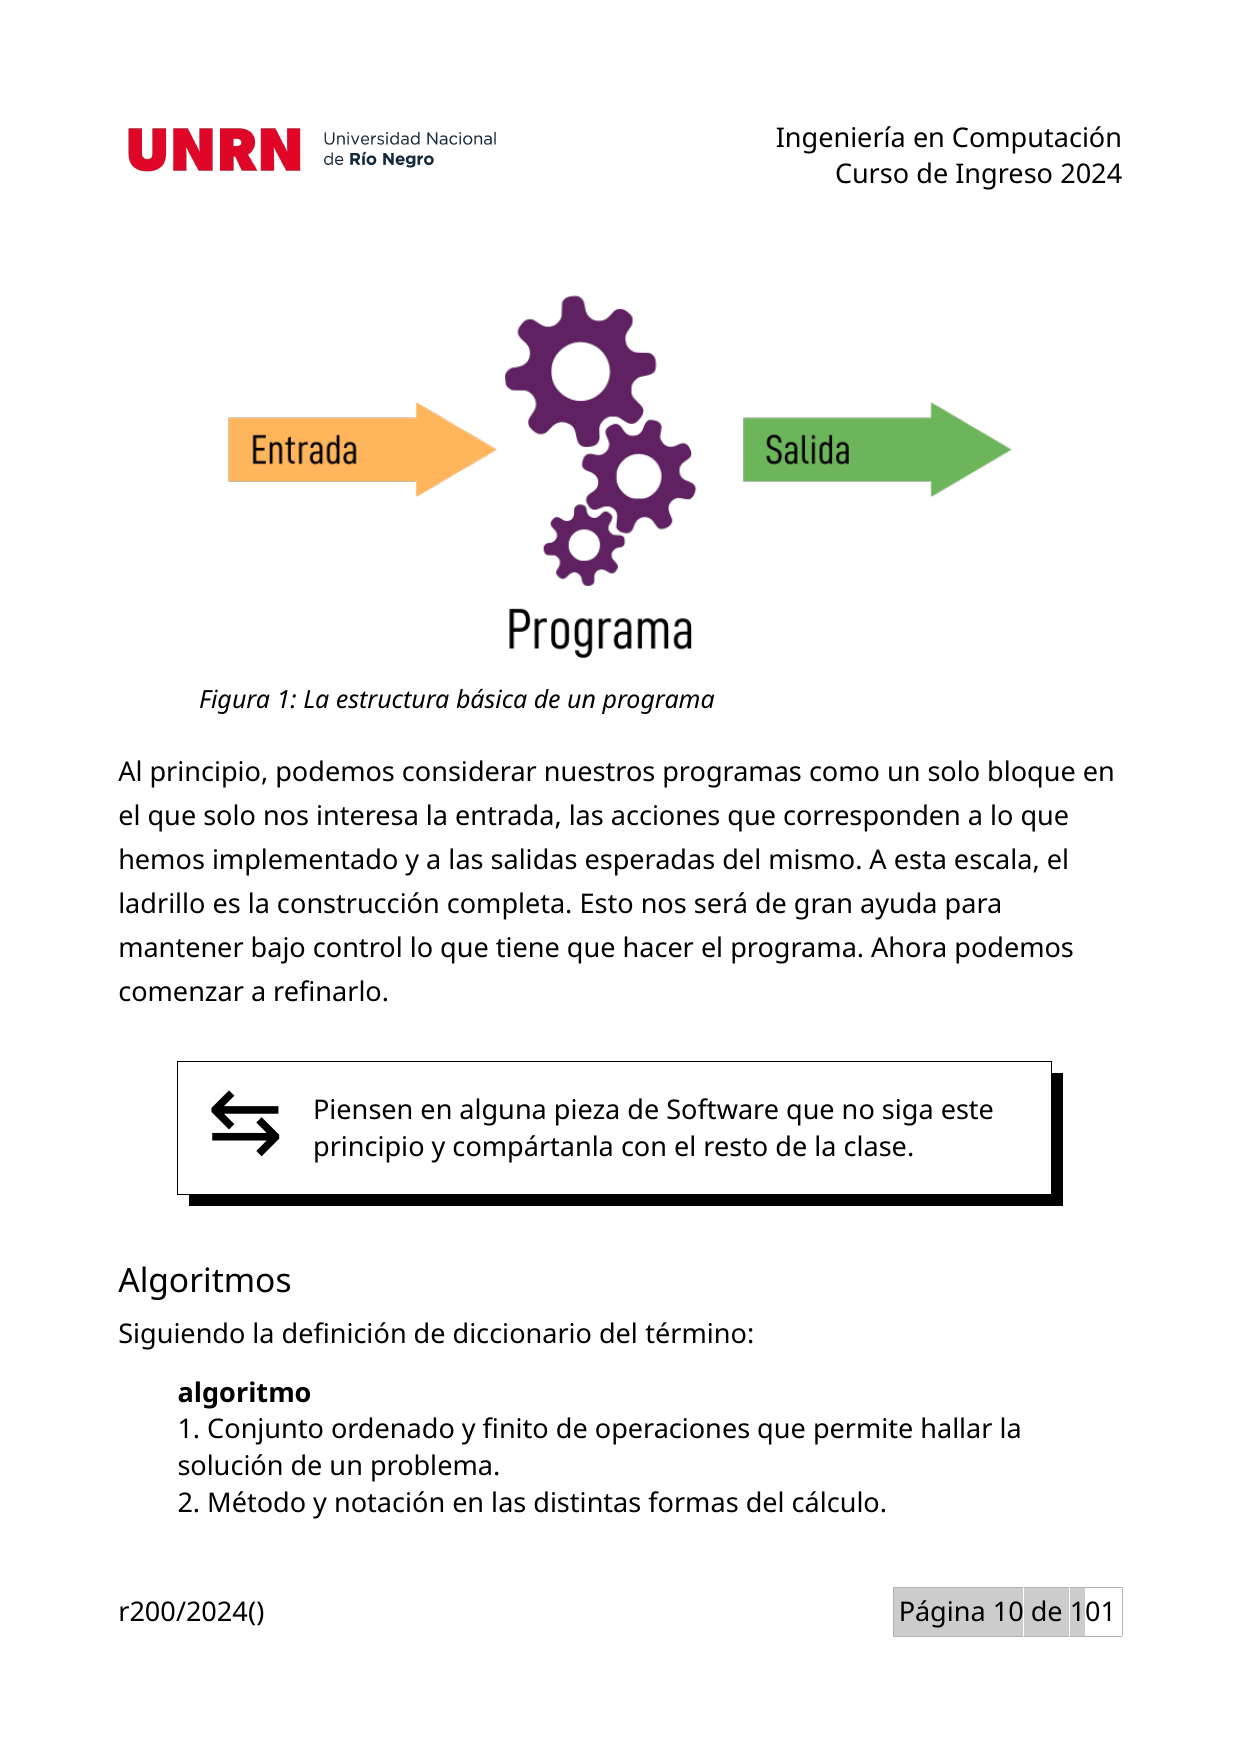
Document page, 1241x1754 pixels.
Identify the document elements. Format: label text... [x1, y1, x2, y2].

text algoritmo [177, 1373, 1063, 1410]
text ⇆Piensen en alguna pieza de Software que no siga este principio y compártanla con el resto de la clase. [178, 1062, 1051, 1194]
text 1. Conjunto ordenado y finito de operaciones que permite hallar la solución de un problema. [177, 1410, 1063, 1484]
text Al principio, podemos considerar nuestros programas como un solo bloque en el que solo nos interesa la entrada, las acciones que corresponden a lo que hemos implementado y a las salidas esperadas del mismo. A esta escala, el ladrillo es la construcción completa. Esto nos será de gran ayuda para mantener bajo control lo que tiene que hacer el programa. Ahora podemos comenzar a refinarlo. [118, 221, 1122, 1010]
picture [198, 263, 1042, 682]
text 2. Método y notación en las distintas formas del cálculo. [177, 1484, 1063, 1521]
subtitle Algoritmos [118, 1256, 1122, 1302]
text Siguiendo la definición de diccionario del término: [118, 1314, 1122, 1351]
text Figura 1: La estructura básica de un programa [199, 682, 1041, 715]
picture [118, 118, 505, 180]
